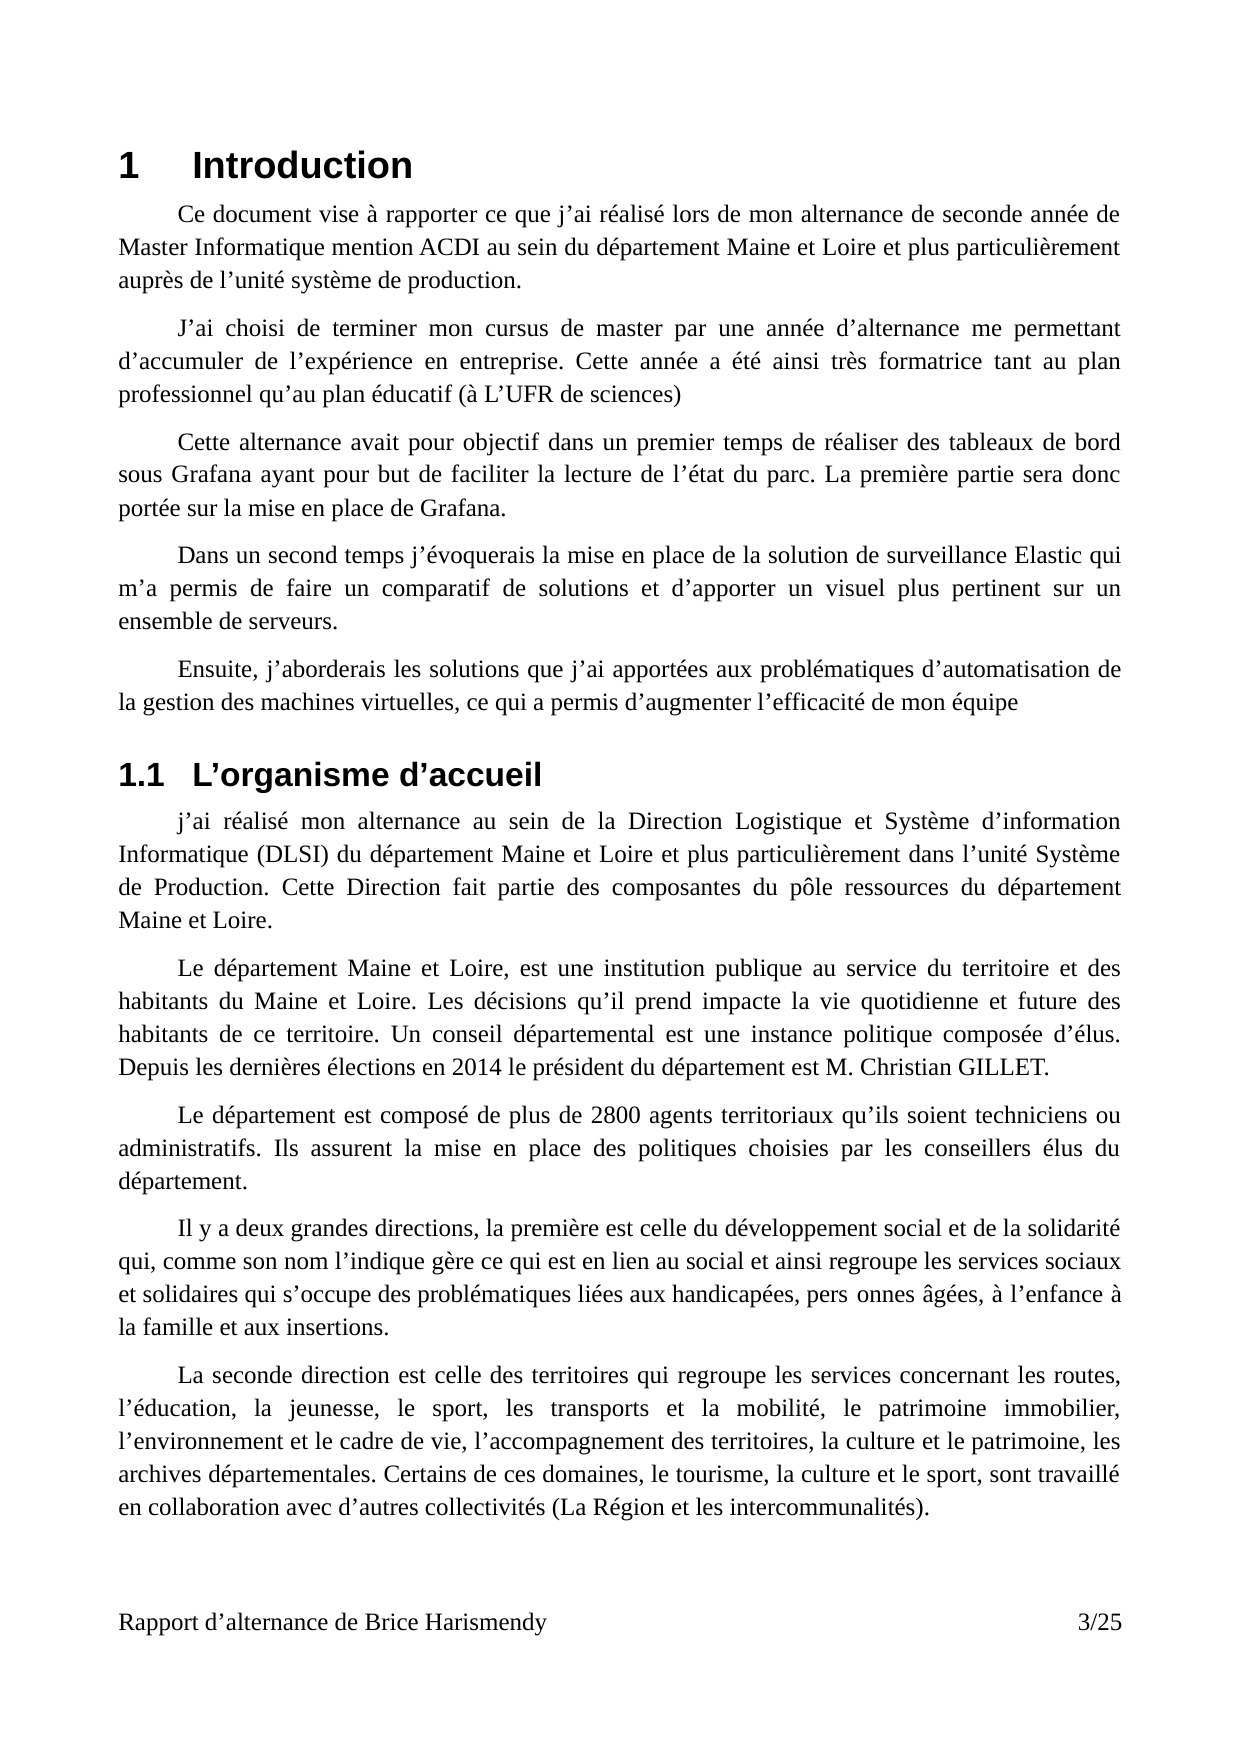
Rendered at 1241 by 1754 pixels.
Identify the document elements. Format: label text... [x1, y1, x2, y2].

text Ce document vise à rapporter ce que j’ai réalisé lors de mon alternance de seconde année de Master Informatique mention ACDI au sein du département Maine et Loire et plus particulièrement auprès de l’unité système de production. [118, 199, 1122, 294]
text Il y a deux grandes directions, la première est celle du développement social et de la solidarité qui, comme son nom l’indique gère ce qui est en lien au social et ainsi regroupe les services sociaux et solidaires qui s’occupe des problématiques liées aux handicapées, pers onnes âgées, à l’enfance à la famille et aux insertions. [118, 1213, 1122, 1341]
text j’ai réalisé mon alternance au sein de la Direction Logistique et Système d’information Informatique (DLSI) du département Maine et Loire et plus particulièrement dans l’unité Système de Production. Cette Direction fait partie des composantes du pôle ressources du département Maine et Loire. [118, 806, 1122, 934]
text J’ai choisi de terminer mon cursus de master par une année d’alternance me permettant d’accumuler de l’expérience en entreprise. Cette année a été ainsi très formatrice tant au plan professionnel qu’au plan éducatif (à L’UFR de sciences) [118, 313, 1122, 408]
text Ensuite, j’aborderais les solutions que j’ai apportées aux problématiques d’automatisation de la gestion des machines virtuelles, ce qui a permis d’augmenter l’efficacité de mon équipe [118, 654, 1122, 716]
text Dans un second temps j’évoquerais la mise en place de la solution de surveillance Elastic qui m’a permis de faire un comparatif de solutions et d’apporter un visuel plus pertinent sur un ensemble de serveurs. [118, 540, 1122, 635]
text Cette alternance avait pour objectif dans un premier temps de réaliser des tableaux de bord sous Grafana ayant pour but de faciliter la lecture de l’état du parc. La première partie sera donc portée sur la mise en place de Grafana. [118, 427, 1122, 521]
text Le département Maine et Loire, est une institution publique au service du territoire et des habitants du Maine et Loire. Les décisions qu’il prend impacte la vie quotidienne et future des habitants de ce territoire. Un conseil départemental est une instance politique composée d’élus. Depuis les dernières élections en 2014 le président du département est M. Christian GILLET. [118, 953, 1122, 1081]
subtitle Introduction [118, 143, 1122, 187]
subtitle L’organisme d’accueil [118, 755, 1122, 794]
text La seconde direction est celle des territoires qui regroupe les services concernant les routes, l’éducation, la jeunesse, le sport, les transports et la mobilité, le patrimoine immobilier, l’environnement et le cadre de vie, l’accompagnement des territoires, la culture et le patrimoine, les archives départementales. Certains de ces domaines, le tourisme, la culture et le sport, sont travaillé en collaboration avec d’autres collectivités (La Région et les intercommunalités). [118, 1360, 1122, 1521]
text Le département est composé de plus de 2800 agents territoriaux qu’ils soient techniciens ou administratifs. Ils assurent la mise en place des politiques choisies par les conseillers élus du département. [118, 1100, 1122, 1194]
